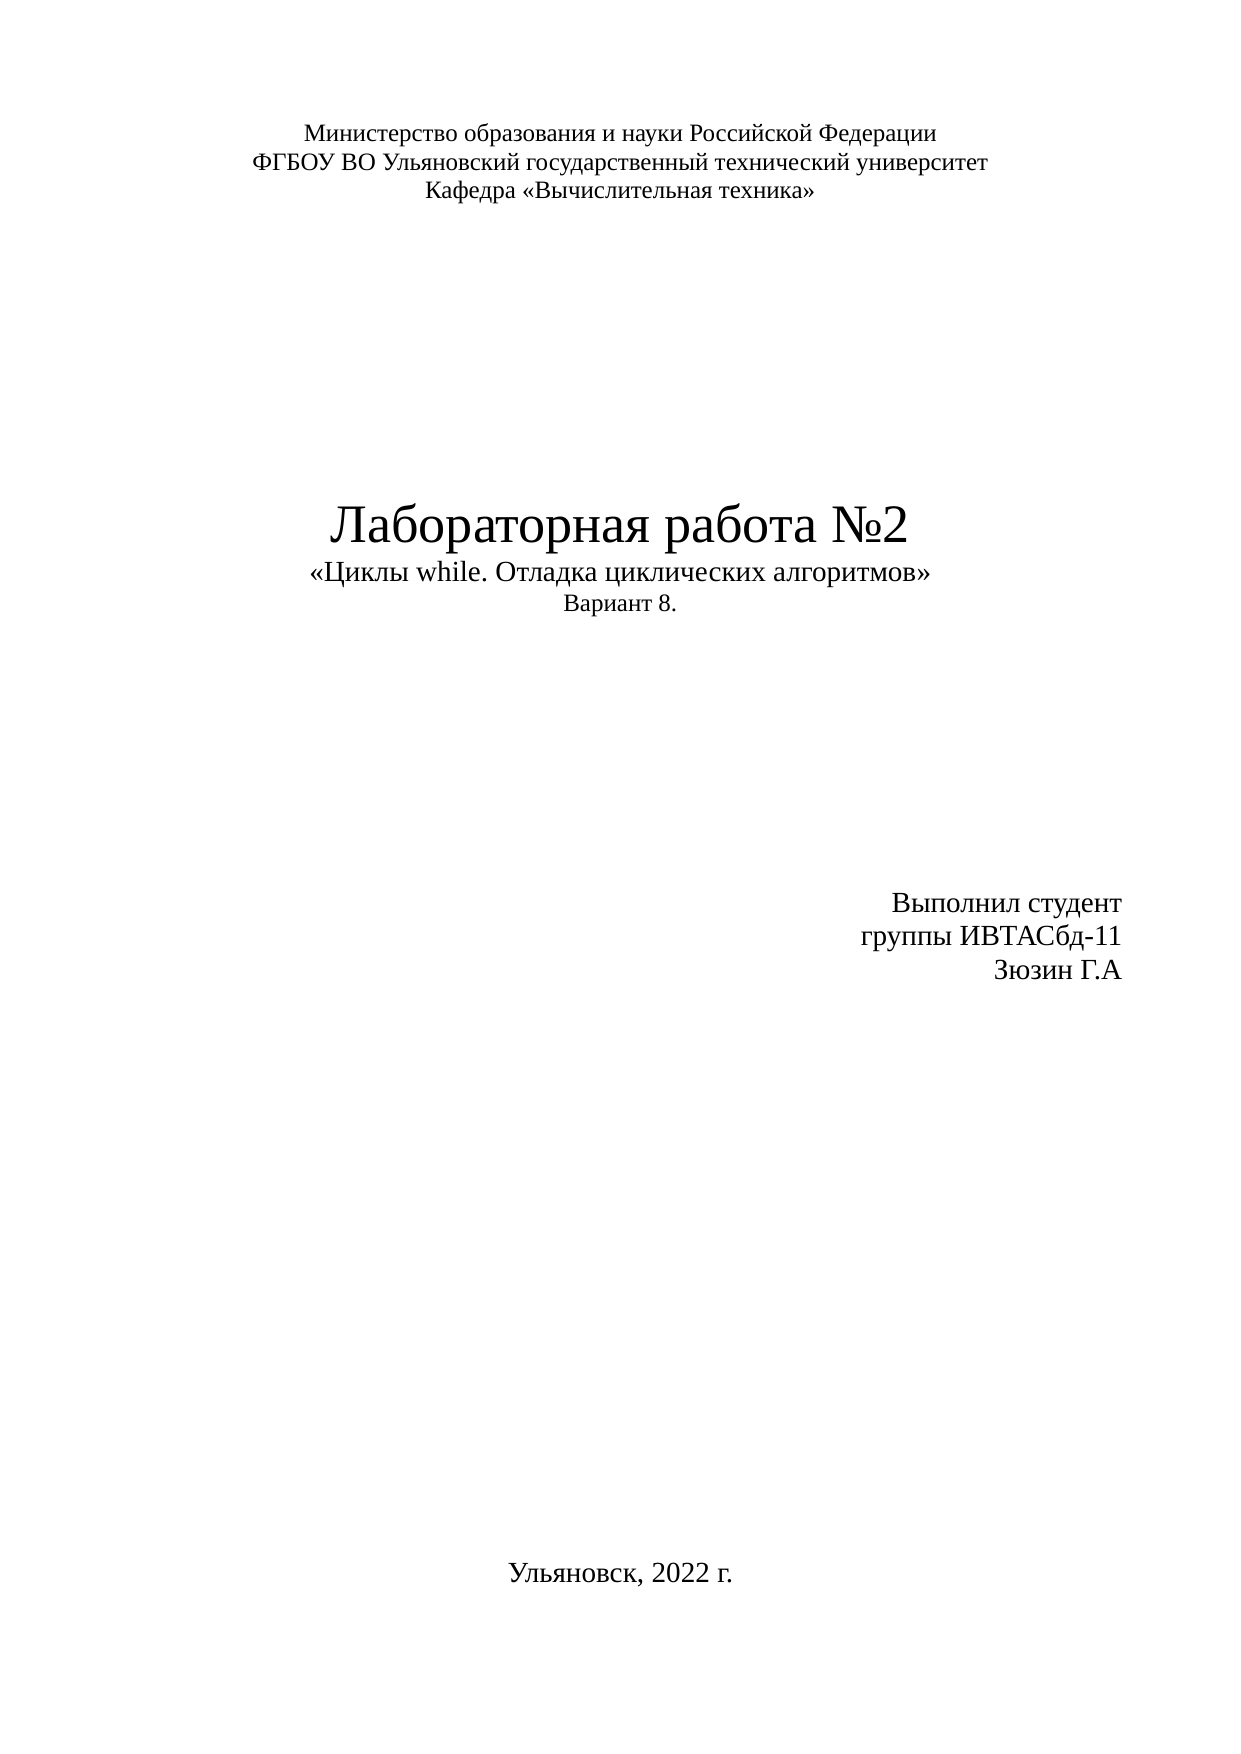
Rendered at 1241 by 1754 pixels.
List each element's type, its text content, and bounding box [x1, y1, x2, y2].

text Лабораторная работа №2 [118, 492, 1122, 554]
text Министерство образования и науки Российской Федерации [118, 118, 1122, 147]
text Вариант 8. [118, 588, 1122, 616]
text Ульяновск, 2022 г. [118, 1556, 1122, 1589]
text Кафедра «Вычислительная техника» [118, 176, 1122, 204]
text Выполнил студент [118, 885, 1122, 918]
text ФГБОУ ВО Ульяновский государственный технический университет [118, 147, 1122, 176]
text «Циклы while. Отладка циклических алгоритмов» [118, 554, 1122, 588]
text Зюзин Г.А [118, 952, 1122, 985]
text группы ИВТАСбд-11 [118, 918, 1122, 952]
